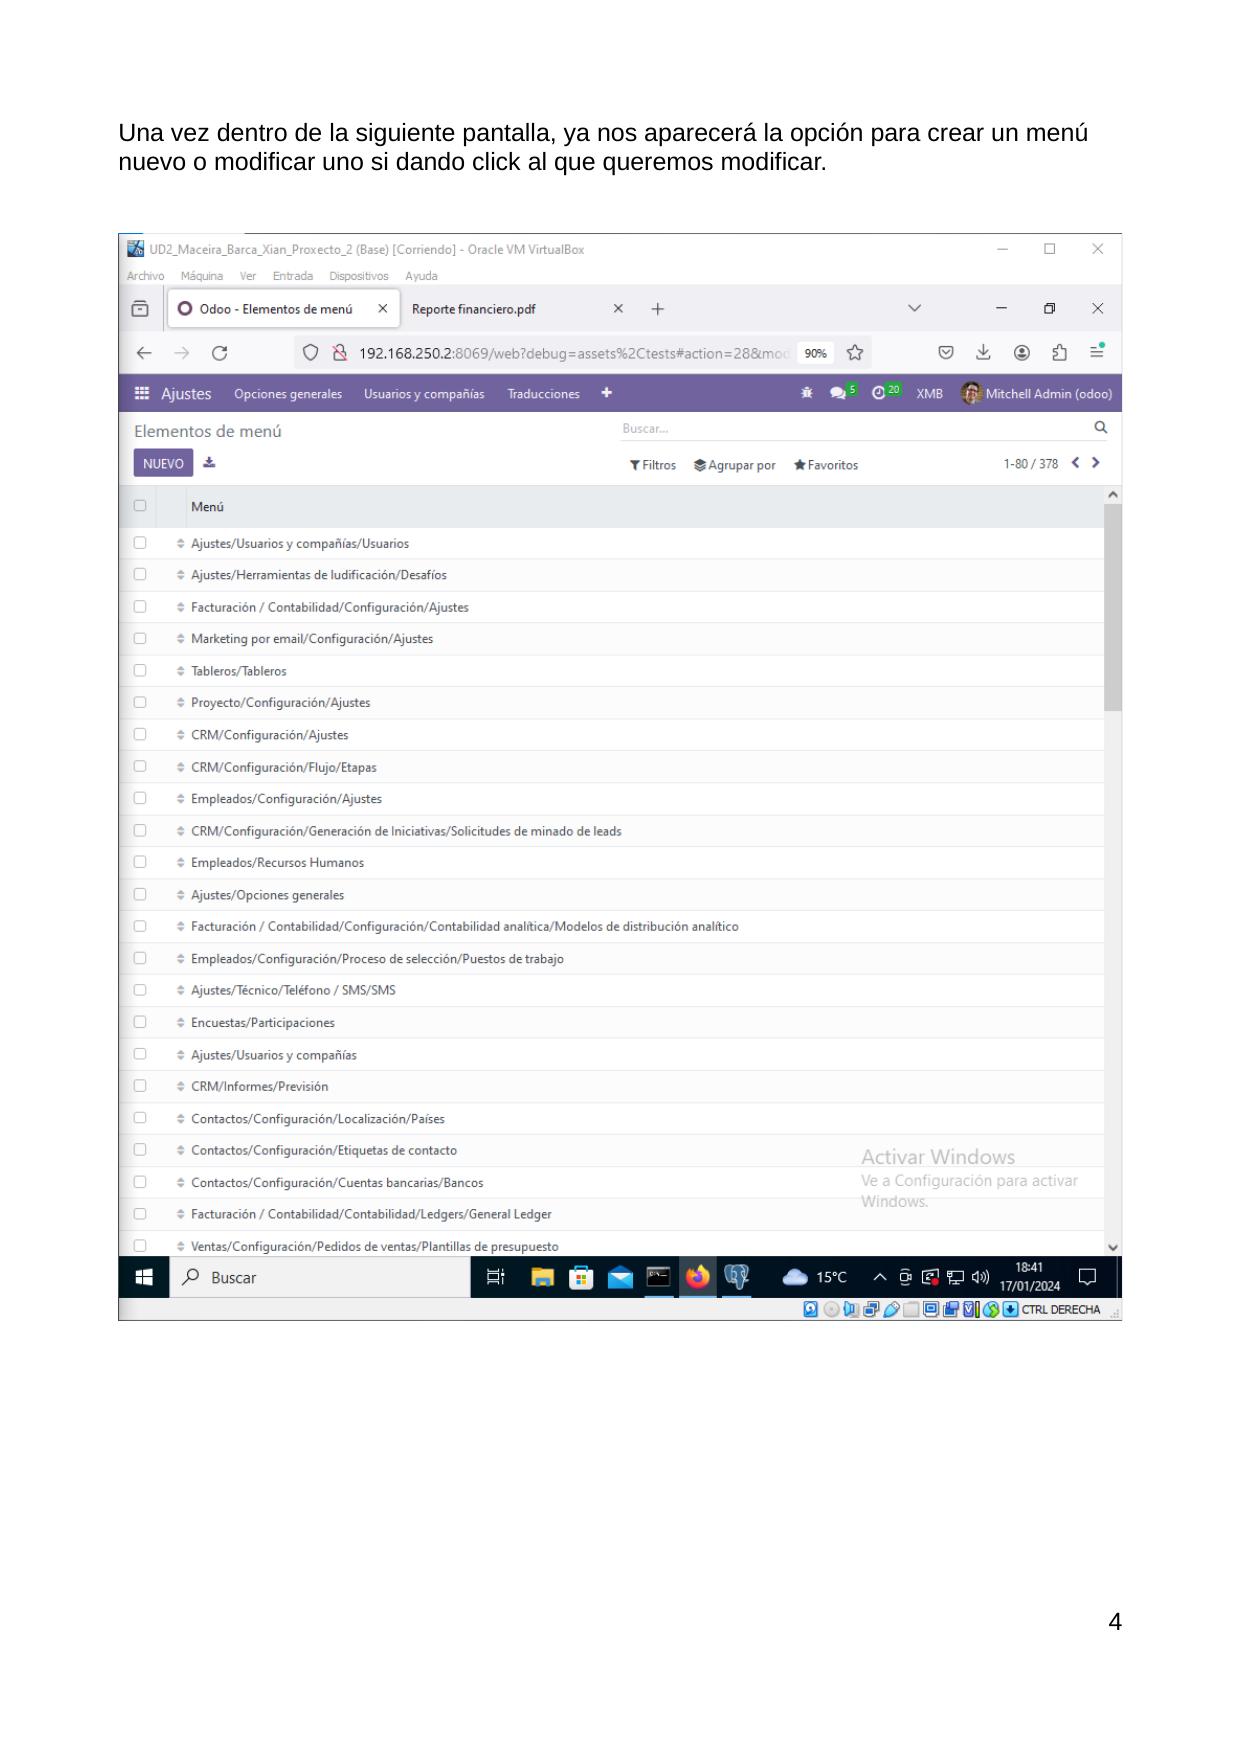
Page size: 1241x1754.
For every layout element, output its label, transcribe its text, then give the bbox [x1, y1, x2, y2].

picture [118, 233, 1123, 1321]
text Una vez dentro de la siguiente pantalla, ya nos aparecerá la opción para crear un menú nuevo o modificar uno si dando click al que queremos modificar. [118, 118, 1122, 204]
